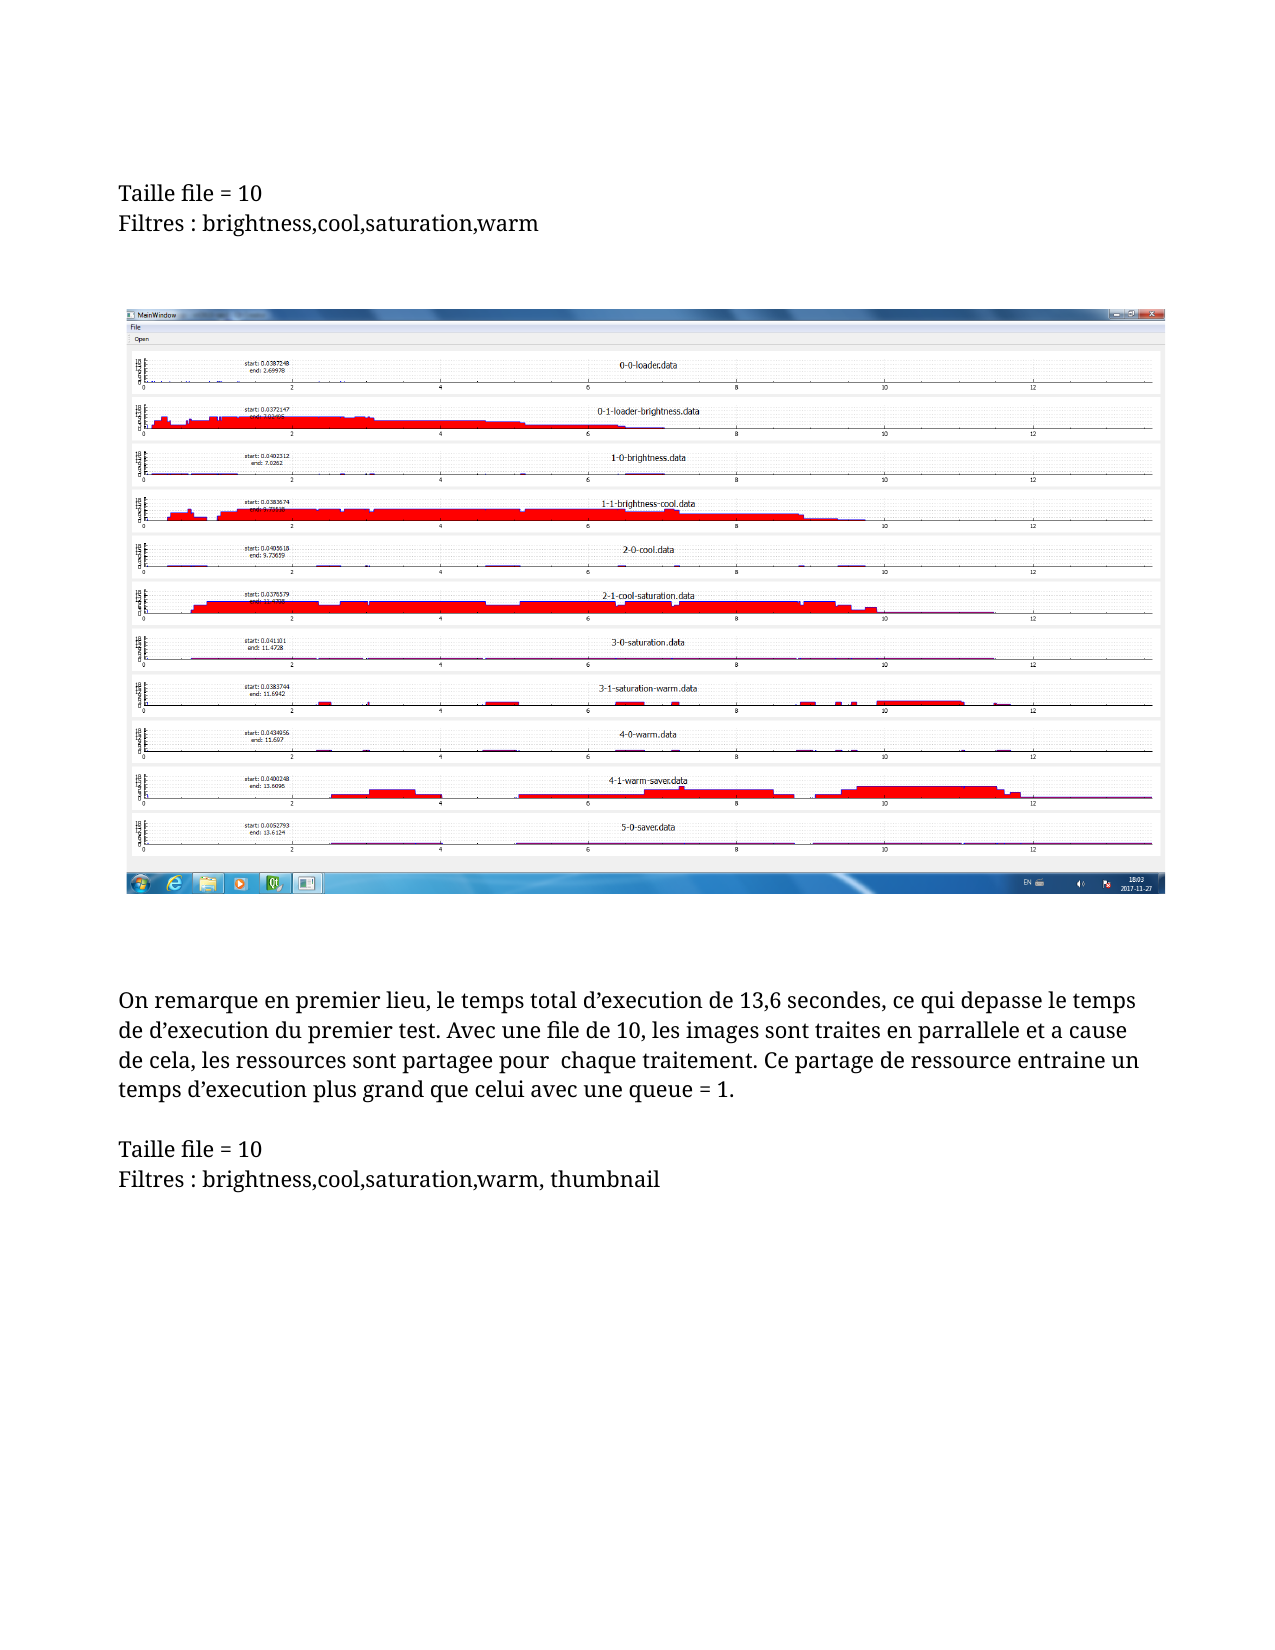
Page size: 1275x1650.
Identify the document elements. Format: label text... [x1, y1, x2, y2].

text Taille file = 10 Filtres : brightness,cool,saturation,warm [118, 178, 1157, 237]
text Taille file = 10 Filtres : brightness,cool,saturation,warm, thumbnail [118, 1134, 1157, 1194]
text On remarque en premier lieu, le temps total d’execution de 13,6 secondes, ce qui depasse le temps de d’execution du premier test. Avec une file de 10, les images sont traites en parrallele et a cause de cela, les ressources sont partagee pour chaque traitement. Ce partage de ressource entraine un temps d’execution plus grand que celui avec une queue = 1. [118, 985, 1157, 1104]
picture [126, 309, 1166, 894]
